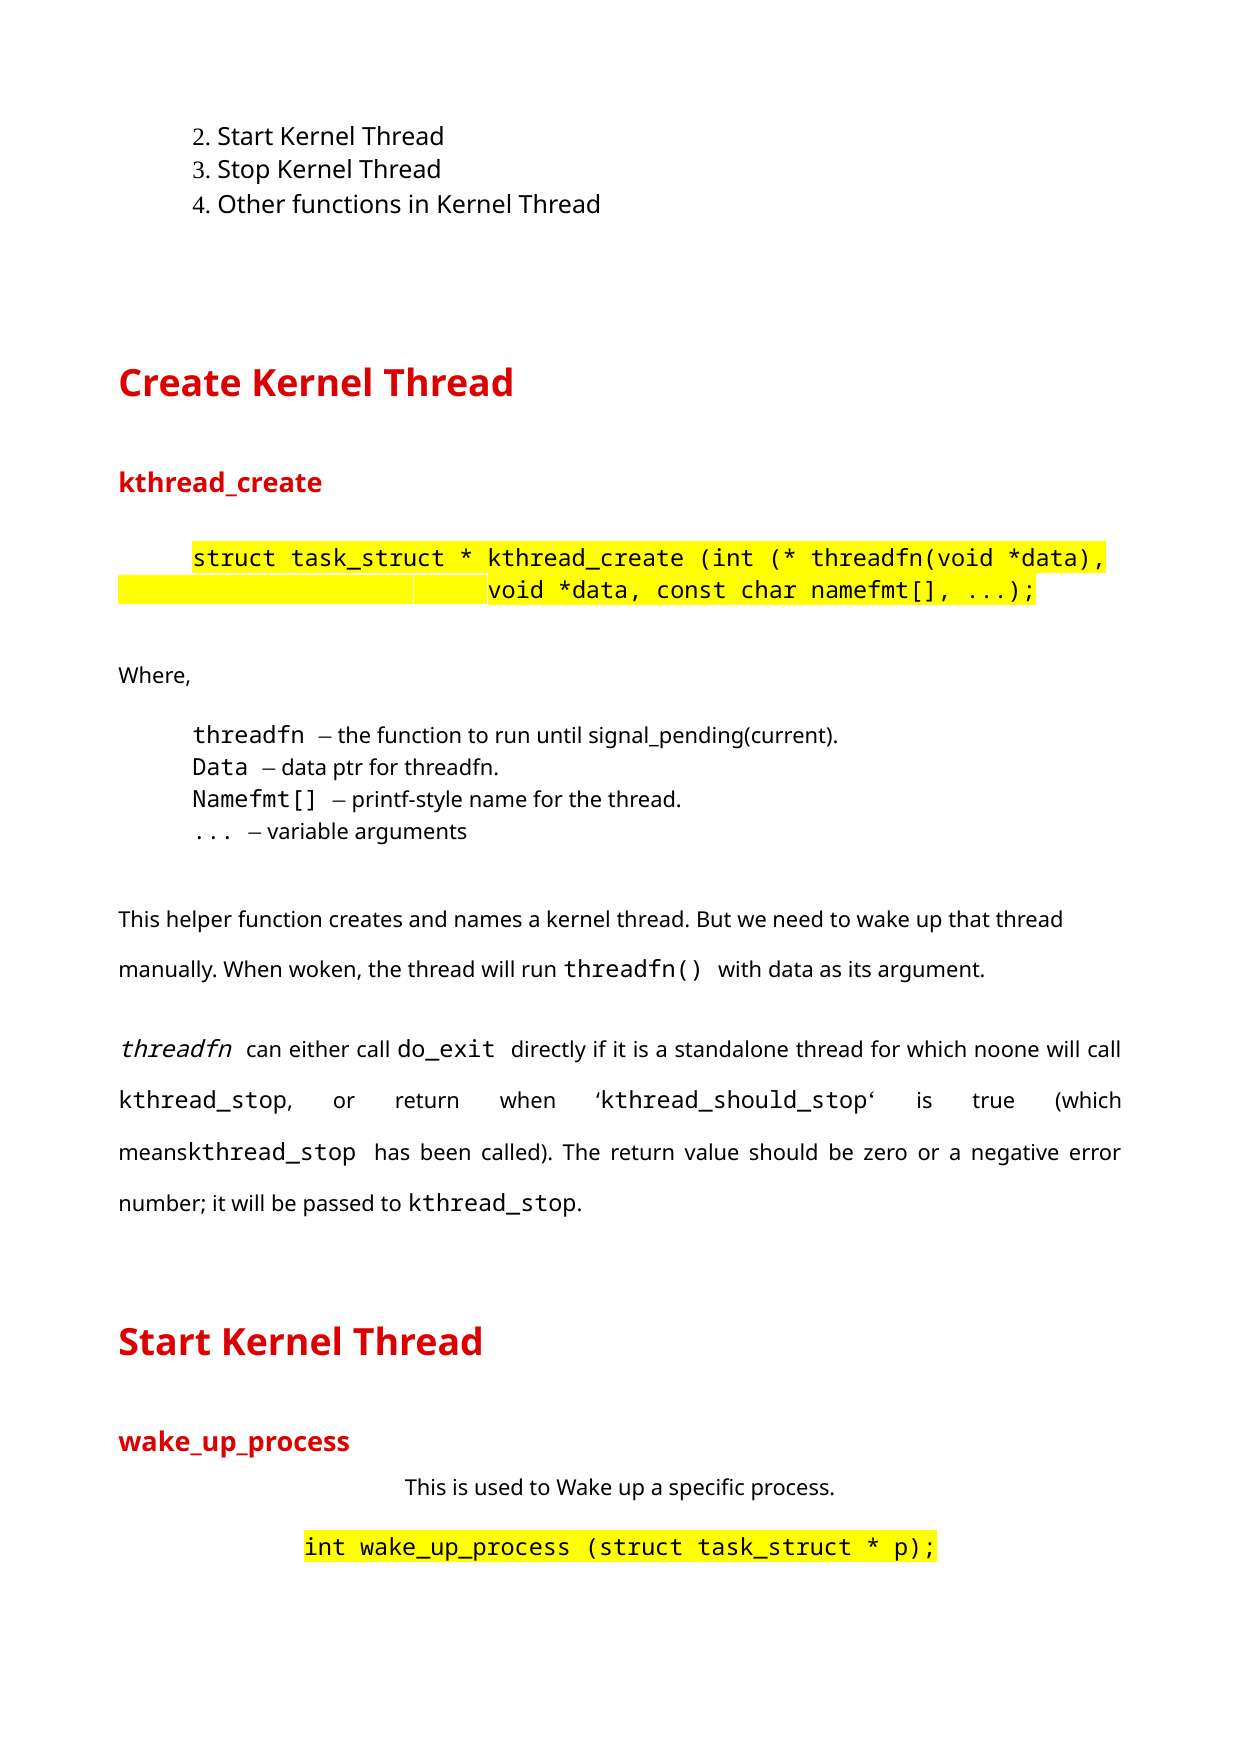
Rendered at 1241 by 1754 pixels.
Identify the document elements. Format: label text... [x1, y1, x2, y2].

text void *data, const char namefmt[], ...); [118, 573, 1122, 639]
text Data – data ptr for threadfn. [118, 750, 1122, 782]
subtitle Start Kernel Thread [118, 1316, 1122, 1367]
subtitle kthread_create [118, 463, 1122, 500]
subtitle wake_up_process [118, 1422, 1122, 1459]
text 3. Stop Kernel Thread [118, 152, 1122, 186]
text threadfn – the function to run until signal_pending(current). [118, 718, 1122, 750]
text Where, [118, 660, 1122, 690]
text Namefmt[] – printf-style name for the thread. [118, 782, 1122, 814]
subtitle Create Kernel Thread [118, 356, 1122, 407]
text int wake_up_process (struct task_struct * p); [118, 1530, 1122, 1562]
text ... – variable arguments [118, 814, 1122, 846]
text 4. Other functions in Kernel Thread [118, 186, 1122, 220]
text This helper function creates and names a kernel thread. But we need to wake up that thread manually. When woken, the thread will run threadfn() with data as its argument. [118, 904, 1122, 985]
text threadfn can either call do_exit directly if it is a standalone thread for which noone will call kthread_stop, or return when ‘kthread_should_stop‘ is true (which meanskthread_stop has been called). The return value should be zero or a negative error number; it will be passed to kthread_stop. [118, 1033, 1122, 1218]
text 2. Start Kernel Thread [118, 118, 1122, 152]
text This is used to Wake up a specific process. [118, 1472, 1122, 1502]
text struct task_struct * kthread_create (int (* threadfn(void *data), [118, 541, 1122, 573]
